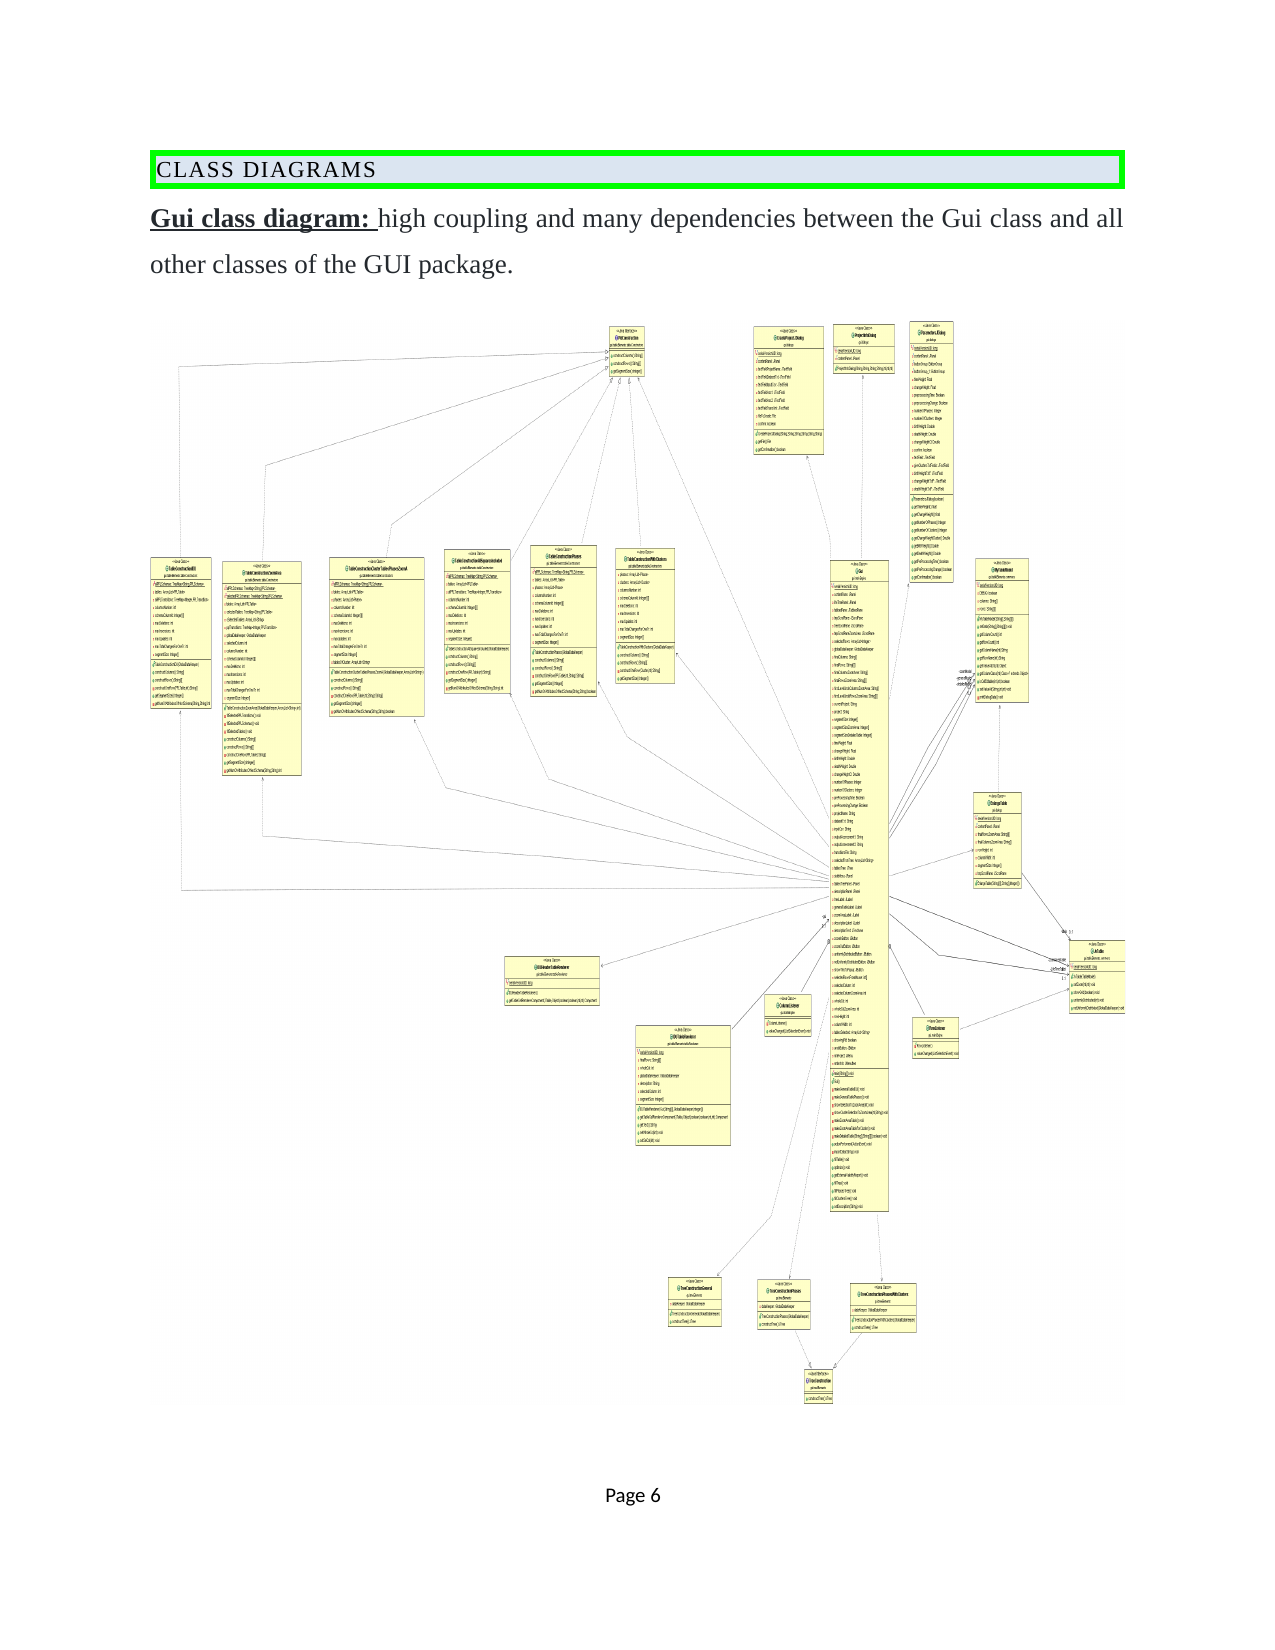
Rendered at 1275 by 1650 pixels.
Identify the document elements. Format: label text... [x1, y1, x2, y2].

subtitle CLASS DIAGRAMS [156, 156, 1119, 183]
picture [150, 320, 1125, 1405]
text Gui class diagram: high coupling and many dependencies between the Gui class and all other classes of the GUI package. [150, 202, 1125, 280]
